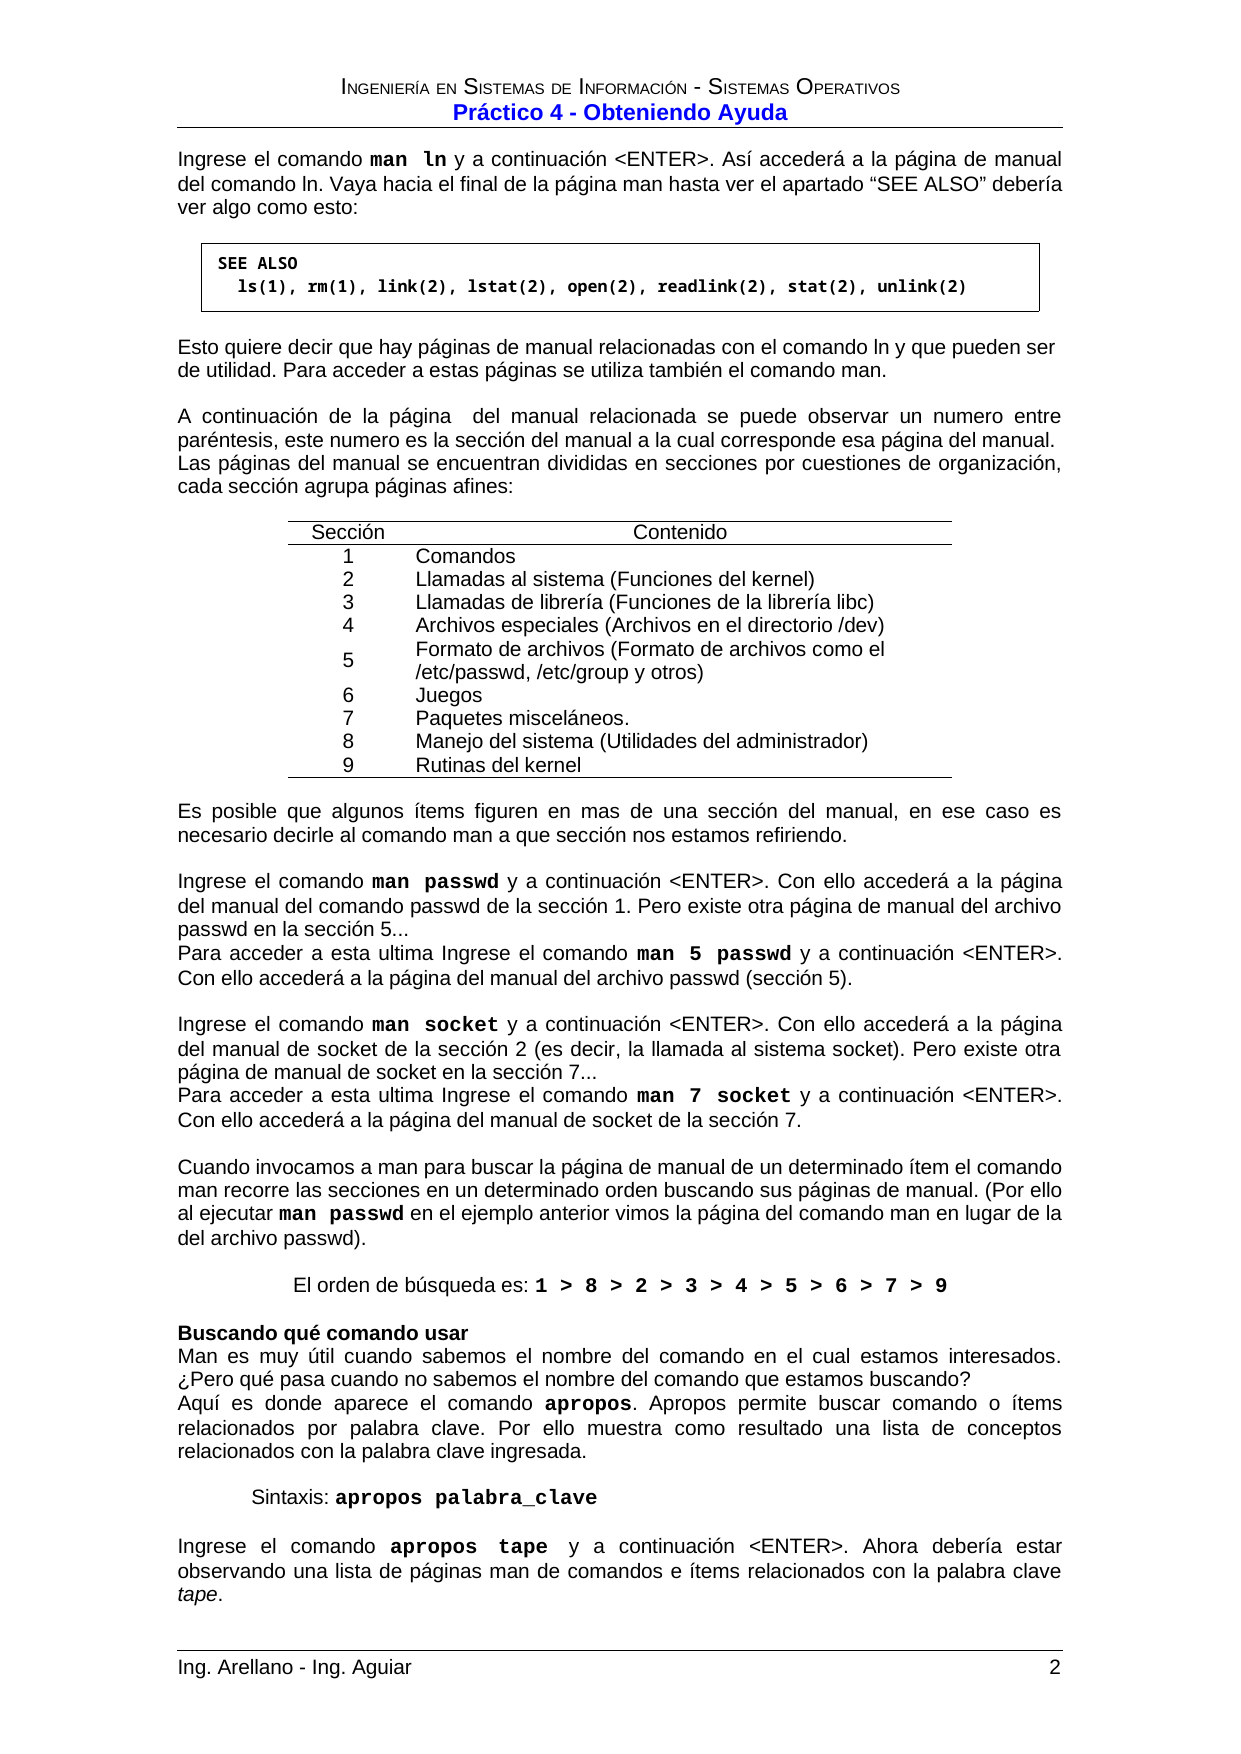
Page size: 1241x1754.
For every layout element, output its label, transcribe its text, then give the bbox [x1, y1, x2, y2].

table_cell Formato de archivos (Formato de archivos como el /etc/passwd, /etc/group y otros) [408, 637, 952, 684]
table_cell 3 [288, 591, 408, 614]
table_cell 4 [288, 614, 408, 637]
text Para acceder a esta ultima Ingrese el comando man 5 passwd y a continuación <ENTER>. Con ello accederá a la página del manual del archivo passwd (sección 5). [177, 941, 1063, 989]
table_header Contenido [408, 522, 952, 544]
text Las páginas del manual se encuentran divididas en secciones por cuestiones de organización, cada sección agrupa páginas afines: [177, 451, 1063, 498]
table_cell 6 [288, 684, 408, 707]
table_cell Llamadas de librería (Funciones de la librería libc) [408, 591, 952, 614]
table_cell 2 [288, 568, 408, 591]
table_cell Archivos especiales (Archivos en el directorio /dev) [408, 614, 952, 637]
table_cell Juegos [408, 684, 952, 707]
table_cell 9 [288, 754, 408, 777]
text Man es muy útil cuando sabemos el nombre del comando en el cual estamos interesados. ¿Pero qué pasa cuando no sabemos el nombre del comando que estamos buscando? [177, 1345, 1063, 1391]
table_cell 1 [288, 545, 408, 568]
text El orden de búsqueda es: 1 > 8 > 2 > 3 > 4 > 5 > 6 > 7 > 9 [177, 1273, 1063, 1298]
text Cuando invocamos a man para buscar la página de manual de un determinado ítem el comando man recorre las secciones en un determinado orden buscando sus páginas de manual. (Por ello al ejecutar man passwd en el ejemplo anterior vimos la página del comando man en lugar de la del archivo passwd). [177, 1156, 1063, 1250]
text A continuación de la página del manual relacionada se puede observar un numero entre paréntesis, este numero es la sección del manual a la cual corresponde esa página del manual. [177, 405, 1063, 451]
table_cell 7 [288, 707, 408, 730]
table_cell 8 [288, 730, 408, 753]
text Buscando qué comando usar [177, 1322, 1063, 1345]
text ls(1), rm(1), link(2), lstat(2), open(2), readlink(2), stat(2), unlink(2) [217, 274, 1023, 297]
text Aquí es donde aparece el comando apropos. Apropos permite buscar comando o ítems relacionados por palabra clave. Por ello muestra como resultado una lista de conceptos relacionados con la palabra clave ingresada. [177, 1391, 1063, 1463]
table_cell Llamadas al sistema (Funciones del kernel) [408, 568, 952, 591]
table_cell Paquetes misceláneos. [408, 707, 952, 730]
text SEE ALSO [217, 251, 1023, 274]
text Ingrese el comando apropos tape y a continuación <ENTER>. Ahora debería estar observando una lista de páginas man de comandos e ítems relacionados con la palabra clave tape. [177, 1534, 1063, 1606]
text Ingrese el comando man passwd y a continuación <ENTER>. Con ello accederá a la página del manual del comando passwd de la sección 1. Pero existe otra página de manual del archivo passwd en la sección 5... [177, 870, 1063, 941]
table_cell 5 [288, 637, 408, 684]
text Ingrese el comando man ln y a continuación <ENTER>. Así accederá a la página de manual del comando ln. Vaya hacia el final de la página man hasta ver el apartado “SEE ALSO” debería ver algo como esto: [177, 148, 1063, 219]
text Para acceder a esta ultima Ingrese el comando man 7 socket y a continuación <ENTER>. Con ello accederá a la página del manual de socket de la sección 7. [177, 1084, 1063, 1132]
table_cell Manejo del sistema (Utilidades del administrador) [408, 730, 952, 753]
text Es posible que algunos ítems figuren en mas de una sección del manual, en ese caso es necesario decirle al comando man a que sección nos estamos refiriendo. [177, 800, 1063, 846]
text Esto quiere decir que hay páginas de manual relacionadas con el comando ln y que pueden ser de utilidad. Para acceder a estas páginas se utiliza también el comando man. [177, 335, 1063, 382]
table_cell Rutinas del kernel [408, 754, 952, 777]
text Ingrese el comando man socket y a continuación <ENTER>. Con ello accederá a la página del manual de socket de la sección 2 (es decir, la llamada al sistema socket). Pero existe otra página de manual de socket en la sección 7... [177, 1013, 1063, 1084]
text Sintaxis: apropos palabra_clave [177, 1486, 1063, 1511]
table_header Sección [288, 522, 408, 544]
table_cell Comandos [408, 545, 952, 568]
